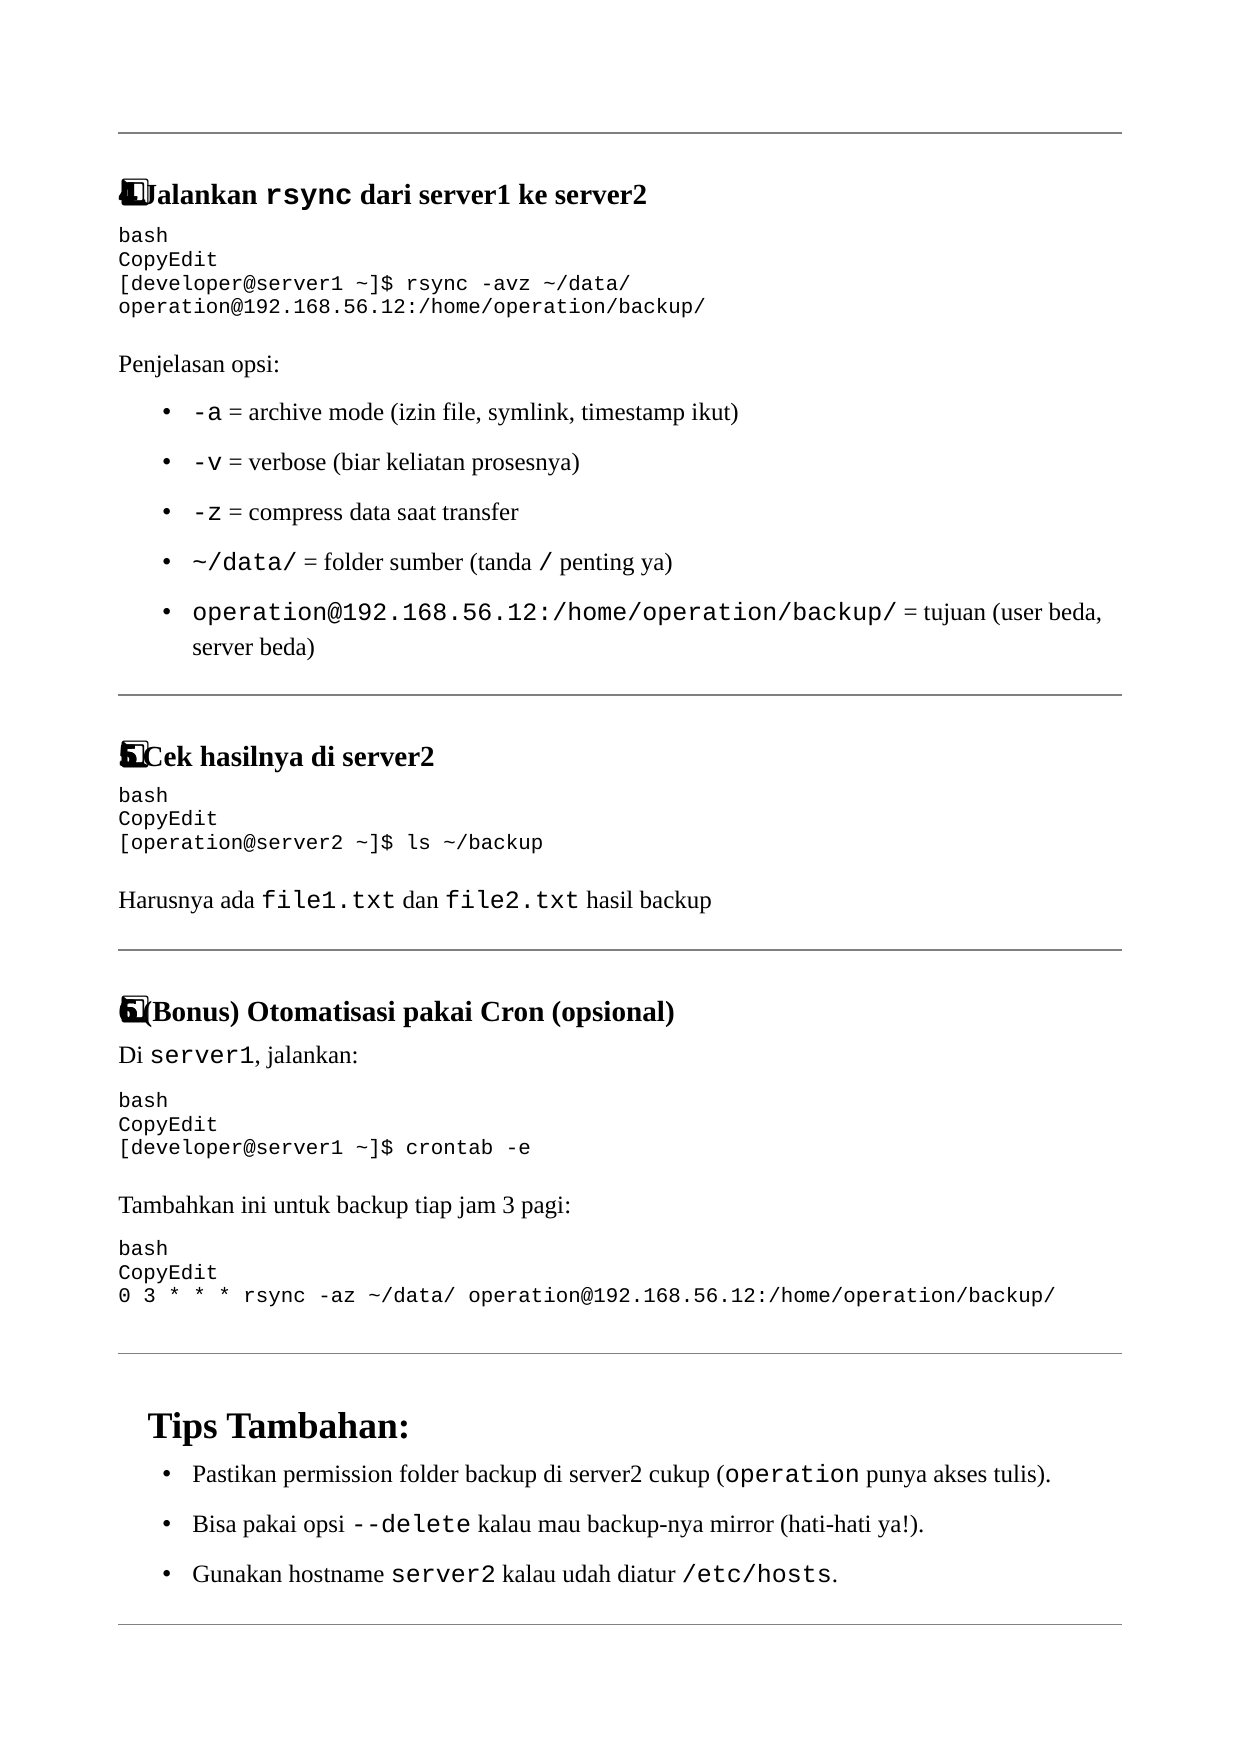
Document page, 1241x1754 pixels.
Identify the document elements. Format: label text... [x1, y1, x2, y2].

text bash [118, 785, 1122, 808]
text Harusnya ada file1.txt dan file2.txt hasil backup 🔥 [118, 885, 1122, 916]
text bash [118, 226, 1122, 249]
list -a = archive mode (izin file, symlink, timestamp ikut) [162, 397, 1122, 428]
text CopyEdit [118, 249, 1122, 273]
text Penjelasan opsi: [118, 349, 1122, 378]
text Tambahkan ini untuk backup tiap jam 3 pagi: [118, 1191, 1122, 1219]
text bash [118, 1238, 1122, 1262]
text CopyEdit [118, 808, 1122, 832]
subtitle 6️⃣ (Bonus) Otomatisasi pakai Cron (opsional) [118, 994, 1122, 1028]
subtitle 5️⃣ Cek hasilnya di server2 [118, 739, 1122, 772]
text [developer@server1 ~]$ crontab -e [118, 1137, 1122, 1161]
text [developer@server1 ~]$ rsync -avz ~/data/ operation@192.168.56.12:/home/operation/backup/ [118, 273, 1122, 320]
list Pastikan permission folder backup di server2 cukup (operation punya akses tulis). [162, 1459, 1122, 1490]
text Di server1, jalankan: [118, 1040, 1122, 1071]
list Gunakan hostname server2 kalau udah diatur /etc/hosts. [162, 1559, 1122, 1590]
list -z = compress data saat transfer [162, 497, 1122, 528]
text 0 3 * * * rsync -az ~/data/ operation@192.168.56.12:/home/operation/backup/ [118, 1285, 1122, 1309]
list ~/data/ = folder sumber (tanda / penting ya) [162, 547, 1122, 578]
text [operation@server2 ~]$ ls ~/backup [118, 832, 1122, 856]
subtitle 💡Tips Tambahan: [118, 1404, 1122, 1447]
text bash [118, 1090, 1122, 1114]
list Bisa pakai opsi --delete kalau mau backup-nya mirror (hati-hati ya!). [162, 1509, 1122, 1540]
list operation@192.168.56.12:/home/operation/backup/ = tujuan (user beda, server beda) [162, 597, 1122, 661]
subtitle 4️⃣ Jalankan rsync dari server1 ke server2 [118, 177, 1122, 213]
text CopyEdit [118, 1262, 1122, 1285]
list -v = verbose (biar keliatan prosesnya) [162, 447, 1122, 478]
text CopyEdit [118, 1114, 1122, 1137]
